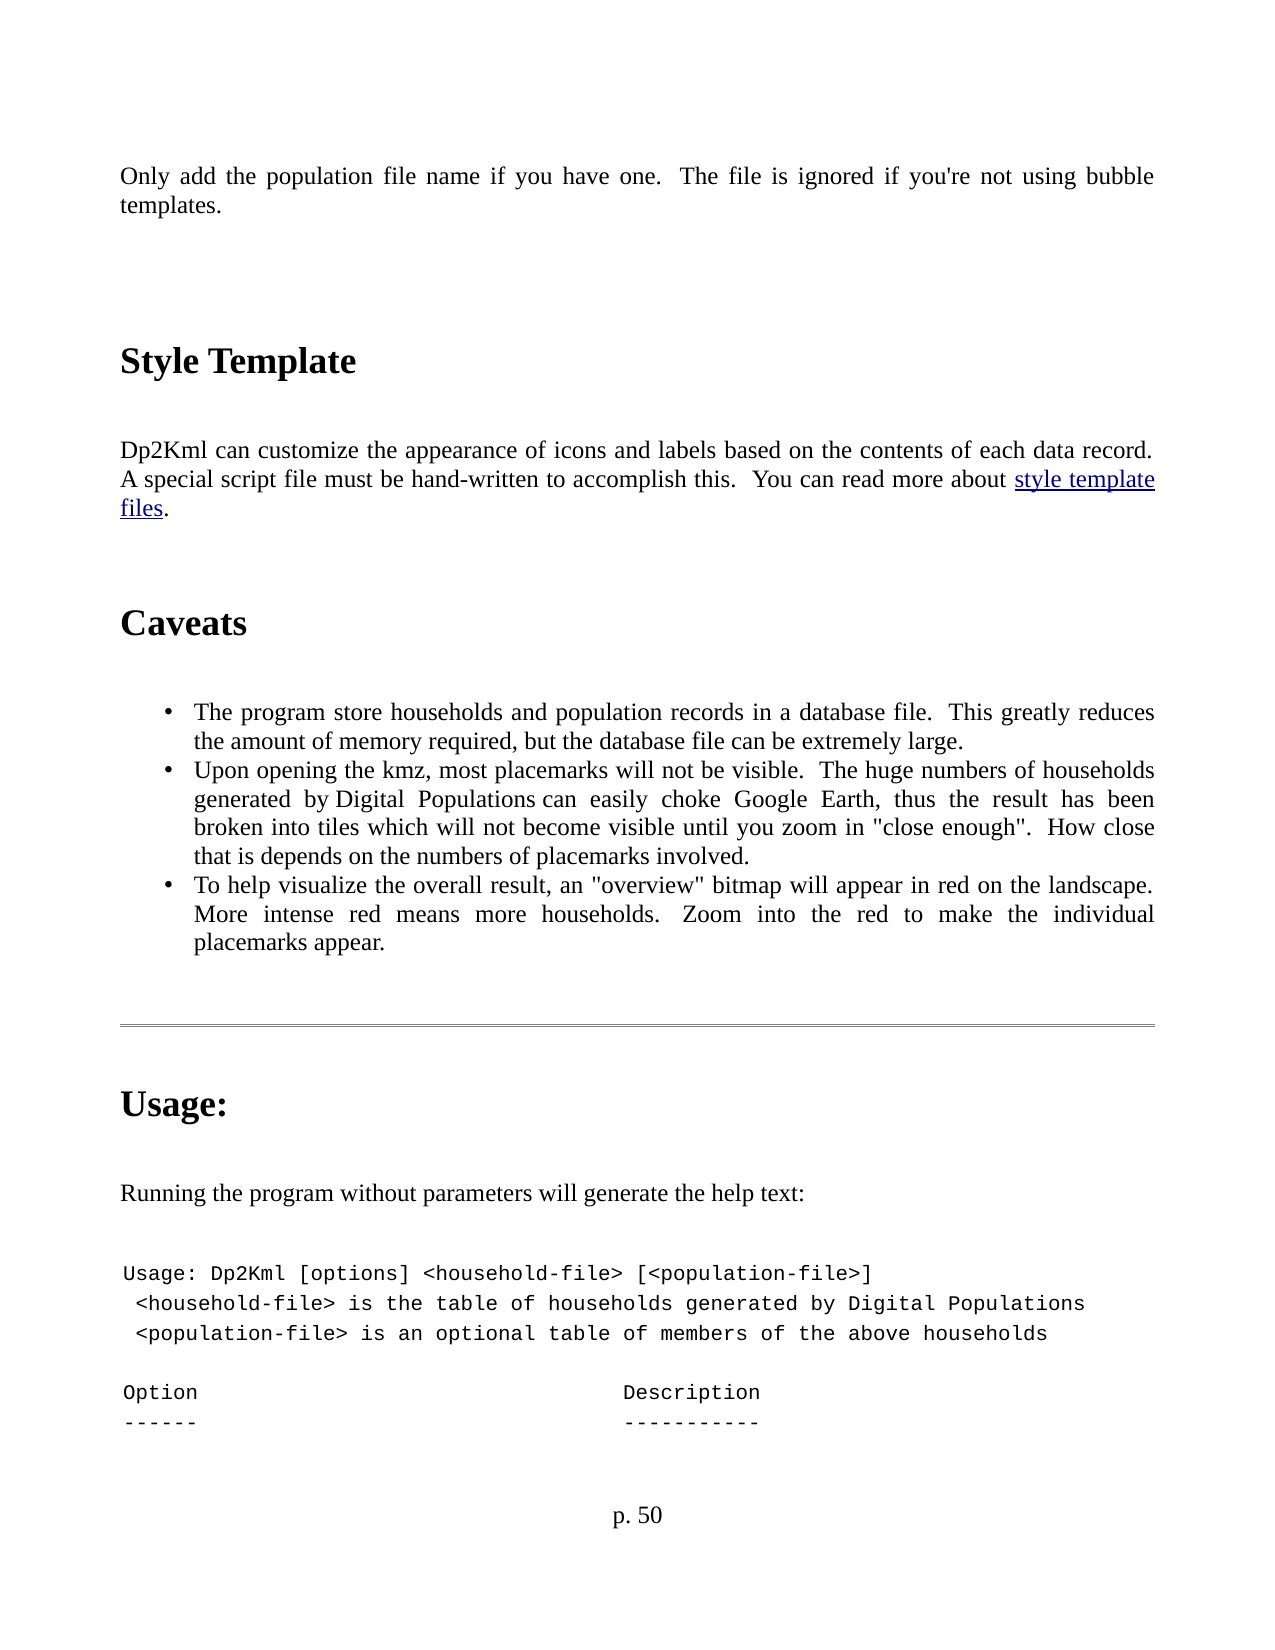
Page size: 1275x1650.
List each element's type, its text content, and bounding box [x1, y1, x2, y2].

text Only add the population file name if you have one. The file is ignored if you're not using bubble templates. [120, 161, 1155, 219]
list To help visualize the overall result, an "overview" bitmap will appear in red on the landscape. More intense red means more households. Zoom into the red to make the individual placemarks appear. [164, 870, 1155, 956]
list The program store households and population records in a database file. This greatly reduces the amount of memory required, but the database file can be extremely large. [164, 697, 1155, 755]
subtitle Caveats [120, 601, 1155, 644]
subtitle Style Template [120, 339, 1155, 382]
list Upon opening the kmz, most placemarks will not be visible. The huge numbers of households generated by Digital Populations can easily choke Google Earth, thus the result has been broken into tiles which will not become visible until you zoom in "close enough". How close that is depends on the numbers of placemarks involved. [164, 755, 1155, 870]
text Dp2Kml can customize the appearance of icons and labels based on the contents of each data record. A special script file must be hand-written to accomplish this. You can read more about style template files. [120, 436, 1155, 522]
text Running the program without parameters will generate the help text: [120, 1178, 1155, 1207]
table_header Usage: Dp2Kml [options] <household-file> [<population-file>] <household-file> is the table of households generated by Digital Populations <population-file> is an optional table of members of the above households Option Description [120, 1261, 1122, 1444]
subtitle Usage: [120, 1081, 1155, 1124]
